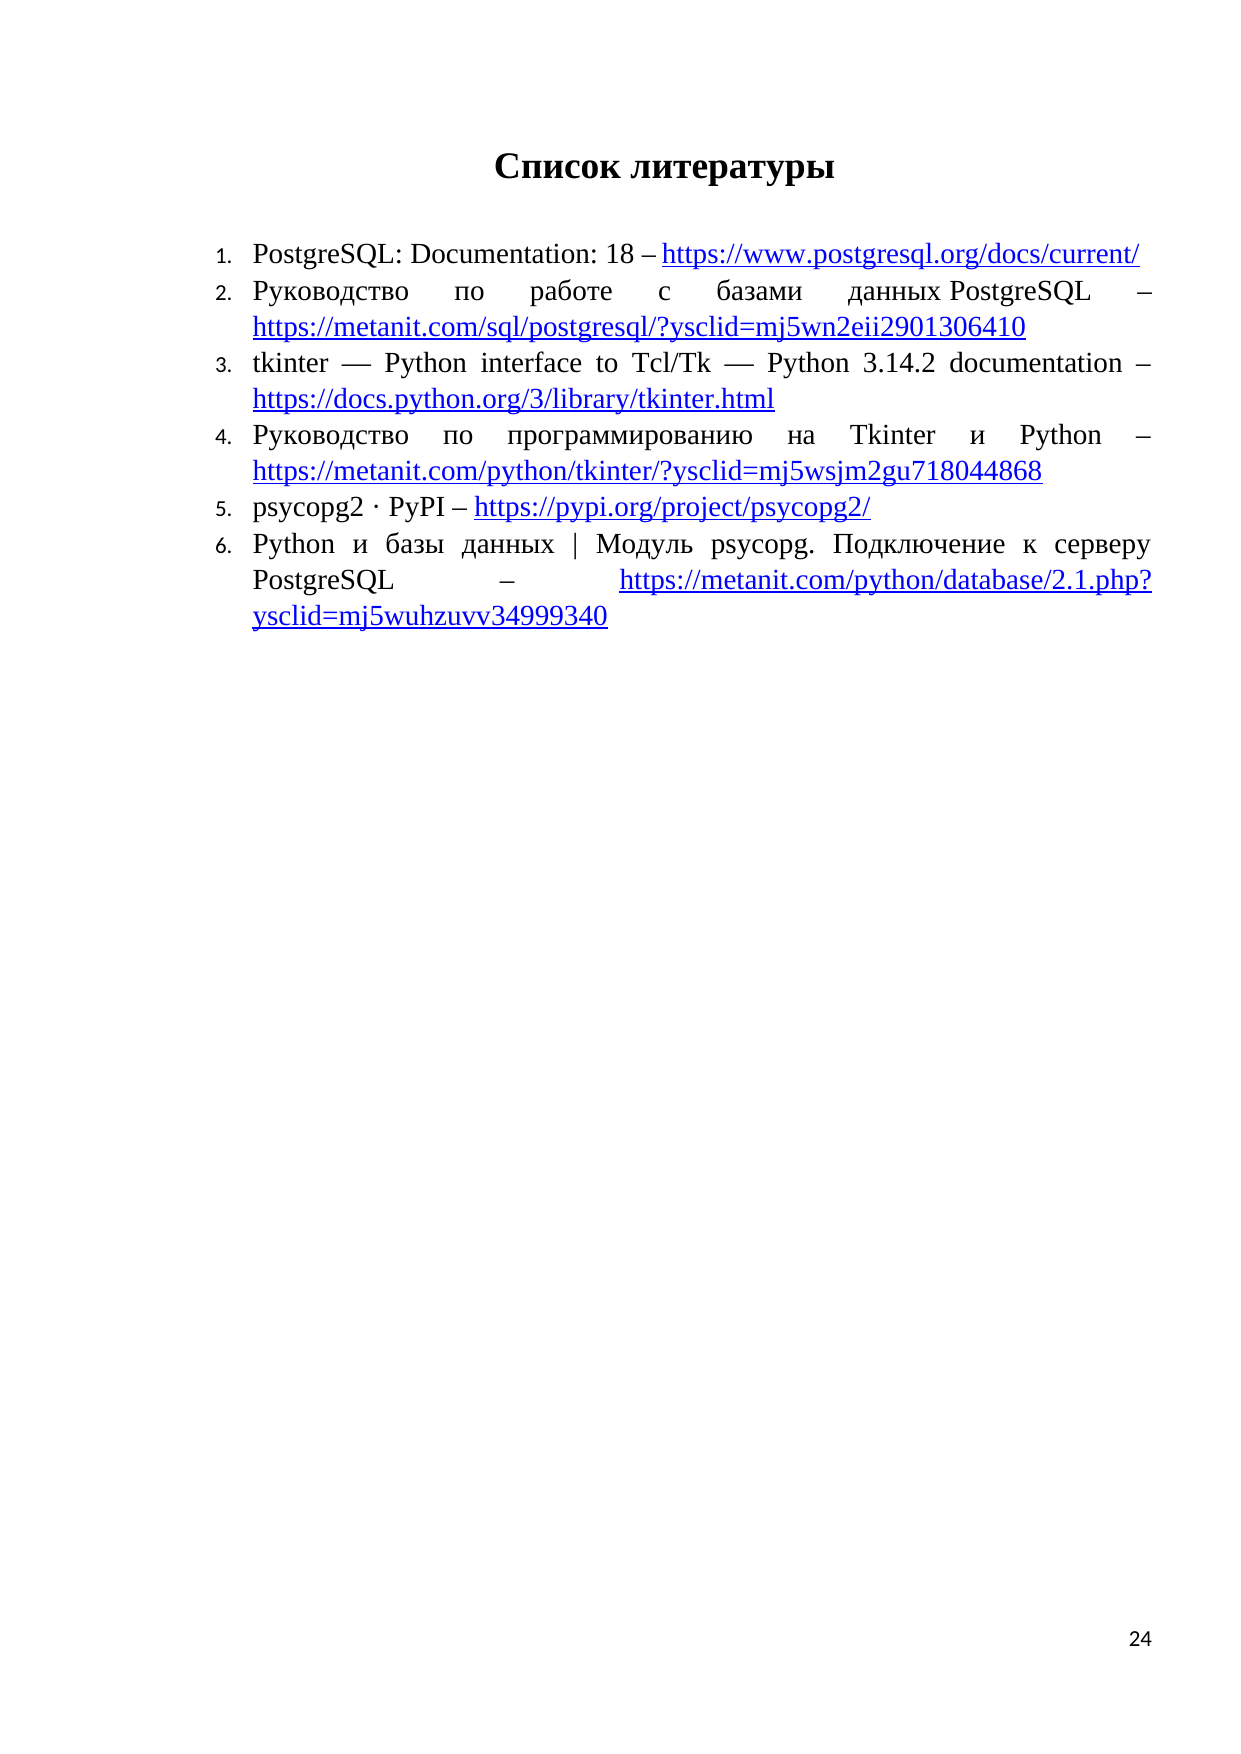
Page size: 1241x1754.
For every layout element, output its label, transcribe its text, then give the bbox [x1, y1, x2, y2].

list Руководство по работе с базами данных PostgreSQL – https://metanit.com/sql/postgresql/?ysclid=mj5wn2eii2901306410 [215, 273, 1152, 342]
subtitle Список литературы [177, 143, 1152, 186]
list PostgreSQL: Documentation: 18 – https://www.postgresql.org/docs/current/ [215, 237, 1152, 270]
list Руководство по программированию на Tkinter и Python – https://metanit.com/python/tkinter/?ysclid=mj5wsjm2gu718044868 [215, 417, 1152, 487]
list psycopg2 · PyPI – https://pypi.org/project/psycopg2/ [215, 489, 1152, 523]
list Python и базы данных | Модуль psycopg. Подключение к серверу PostgreSQL – https://metanit.com/python/database/2.1.php?ysclid=mj5wuhzuvv34999340 [215, 526, 1152, 632]
list tkinter — Python interface to Tcl/Tk — Python 3.14.2 documentation – https://docs.python.org/3/library/tkinter.html [215, 345, 1152, 415]
